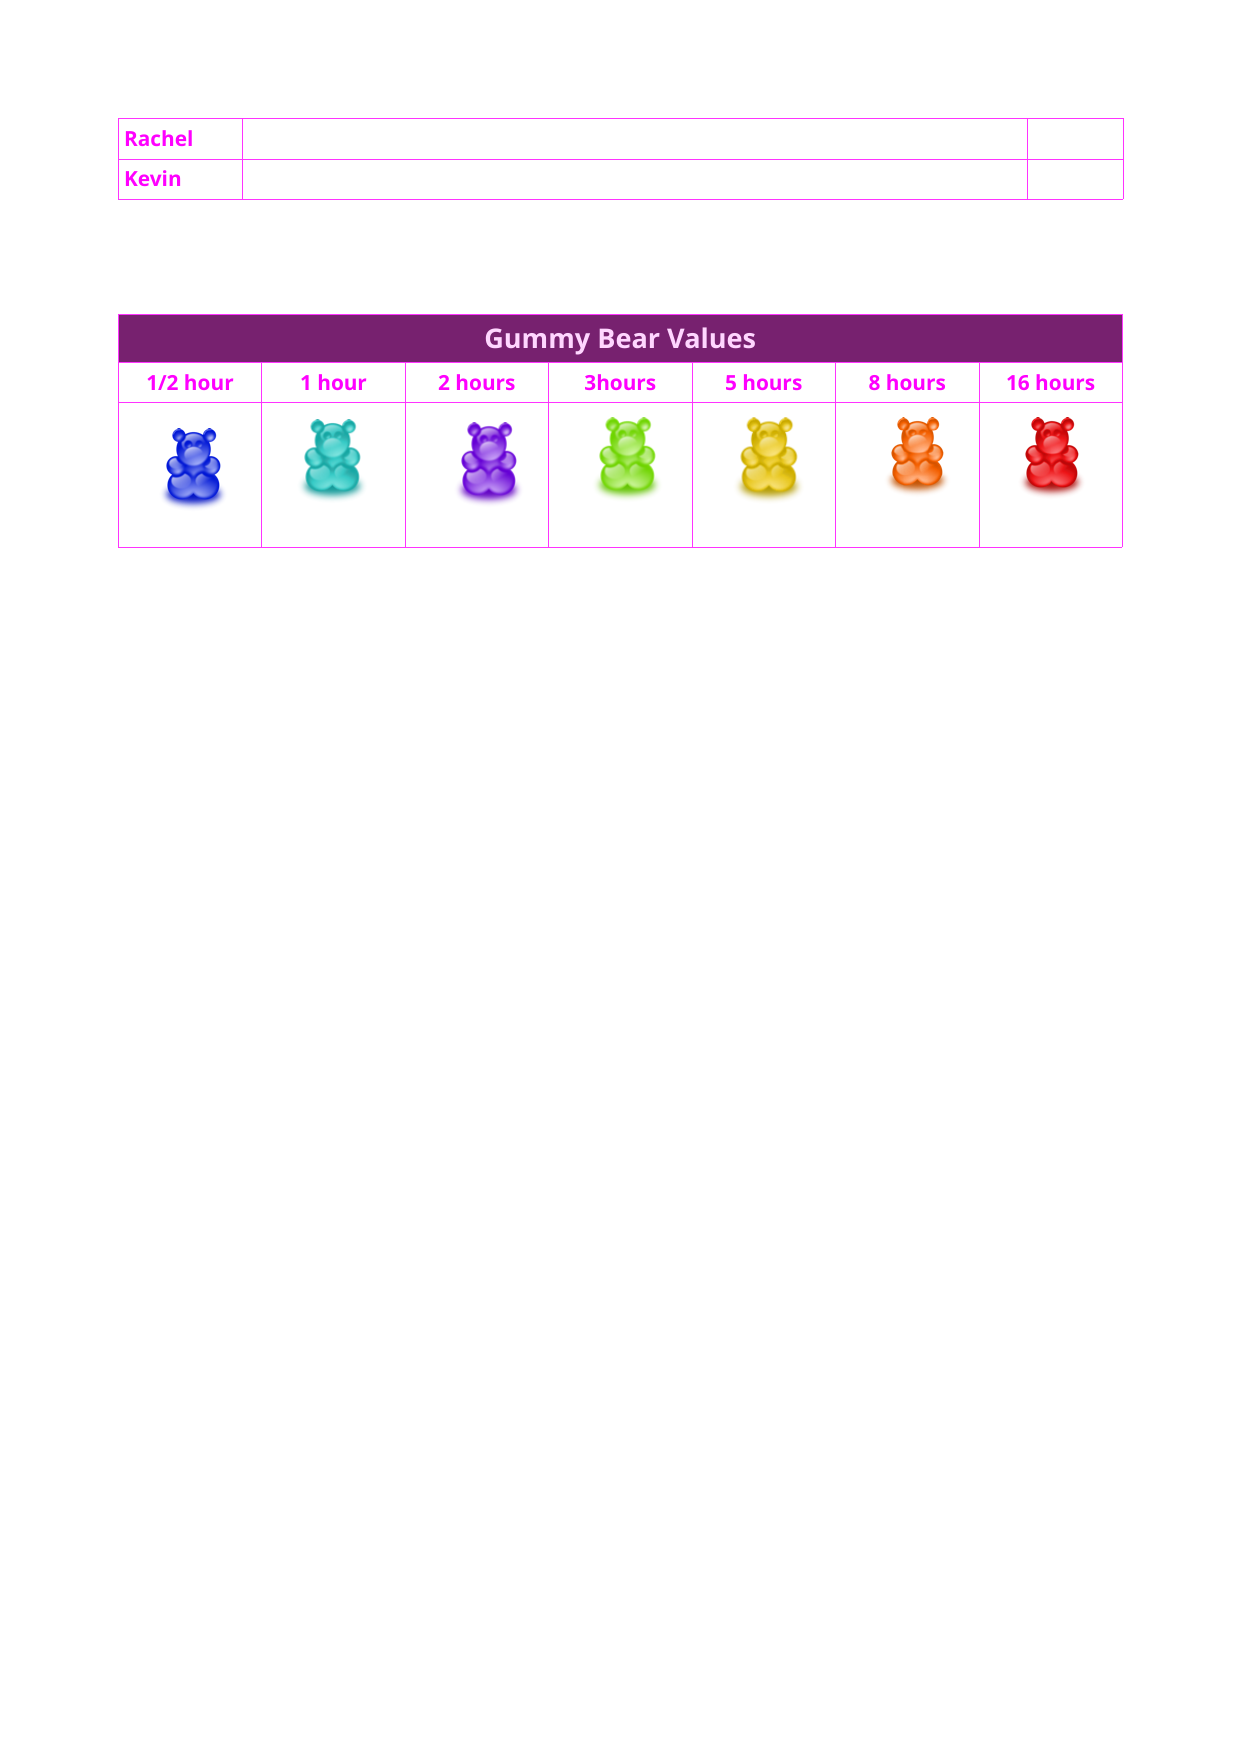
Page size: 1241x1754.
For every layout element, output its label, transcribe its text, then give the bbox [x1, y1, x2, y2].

picture [1013, 409, 1088, 500]
table_cell [243, 160, 1027, 199]
table_cell [836, 403, 979, 547]
table_header Gummy Bear Values [119, 315, 1122, 362]
picture [449, 413, 527, 509]
table_cell 3hours [549, 363, 692, 402]
table_cell [549, 403, 692, 547]
table_cell [262, 403, 405, 547]
table_cell 2 hours [406, 363, 548, 402]
table_cell 1/2 hour [119, 363, 261, 402]
picture [155, 419, 231, 512]
table_cell [243, 119, 1027, 158]
table_cell [119, 403, 261, 547]
table_cell [1028, 160, 1123, 199]
table_cell [406, 403, 548, 547]
table_cell [1028, 119, 1123, 158]
picture [587, 408, 666, 504]
table_cell 16 hours [980, 363, 1122, 402]
table_cell 1 hour [262, 363, 405, 402]
picture [292, 410, 371, 505]
picture [879, 408, 953, 498]
picture [728, 408, 808, 506]
table_cell 8 hours [836, 363, 979, 402]
table_cell [693, 403, 835, 547]
table_cell Rachel [119, 119, 242, 158]
table_cell Kevin [119, 160, 242, 199]
table_cell [980, 403, 1122, 547]
table_cell 5 hours [693, 363, 835, 402]
